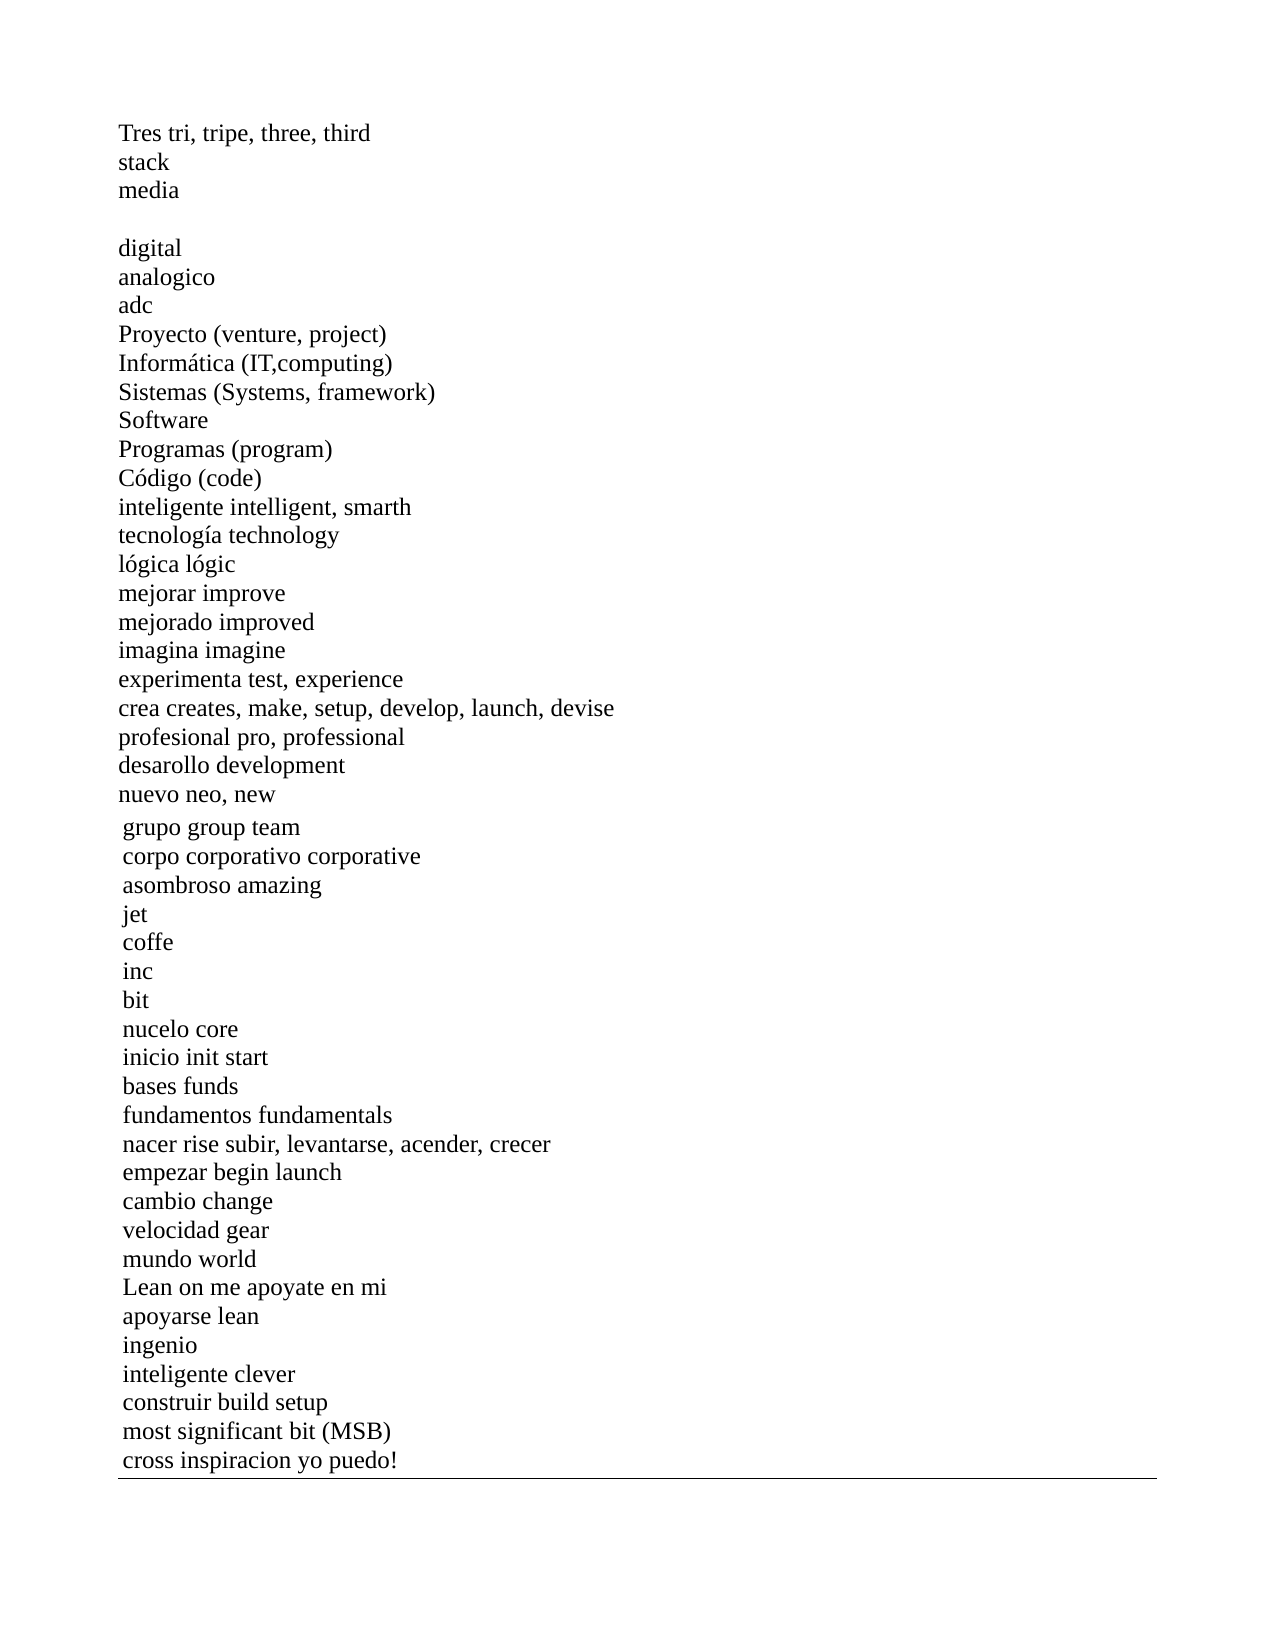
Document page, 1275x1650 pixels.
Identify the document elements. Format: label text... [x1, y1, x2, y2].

text media [118, 176, 1157, 204]
text experimenta test, experience [118, 664, 1157, 693]
text imagina imagine [118, 636, 1157, 664]
text stack [118, 147, 1157, 176]
text Proyecto (venture, project) [118, 319, 1157, 348]
text Tres tri, tripe, three, third [118, 118, 1157, 147]
text analogico [118, 262, 1157, 291]
text mejorar improve [118, 578, 1157, 607]
text tecnología technology [118, 521, 1157, 549]
text inteligente intelligent, smarth [118, 492, 1157, 521]
text adc [118, 291, 1157, 319]
text nuevo neo, new [118, 779, 1157, 808]
text Código (code) [118, 463, 1157, 492]
text lógica lógic [118, 549, 1157, 578]
text profesional pro, professional [118, 722, 1157, 751]
text Sistemas (Systems, framework) [118, 377, 1157, 406]
text Informática (IT,computing) [118, 348, 1157, 377]
text crea creates, make, setup, develop, launch, devise [118, 693, 1157, 722]
text desarollo development [118, 751, 1157, 779]
text mejorado improved [118, 607, 1157, 636]
text Software [118, 406, 1157, 434]
text grupo group team corpo corporativo corporative asombroso amazing jet coffe inc bit nucelo core inicio init start bases funds fundamentos fundamentals nacer rise subir, levantarse, acender, crecer empezar begin launch cambio change velocidad gear mundo world Lean on me apoyate en mi apoyarse lean ingenio inteligente clever construir build setup most significant bit (MSB) cross inspiracion yo puedo! [118, 808, 1157, 1478]
text Programas (program) [118, 434, 1157, 463]
text digital [118, 233, 1157, 262]
